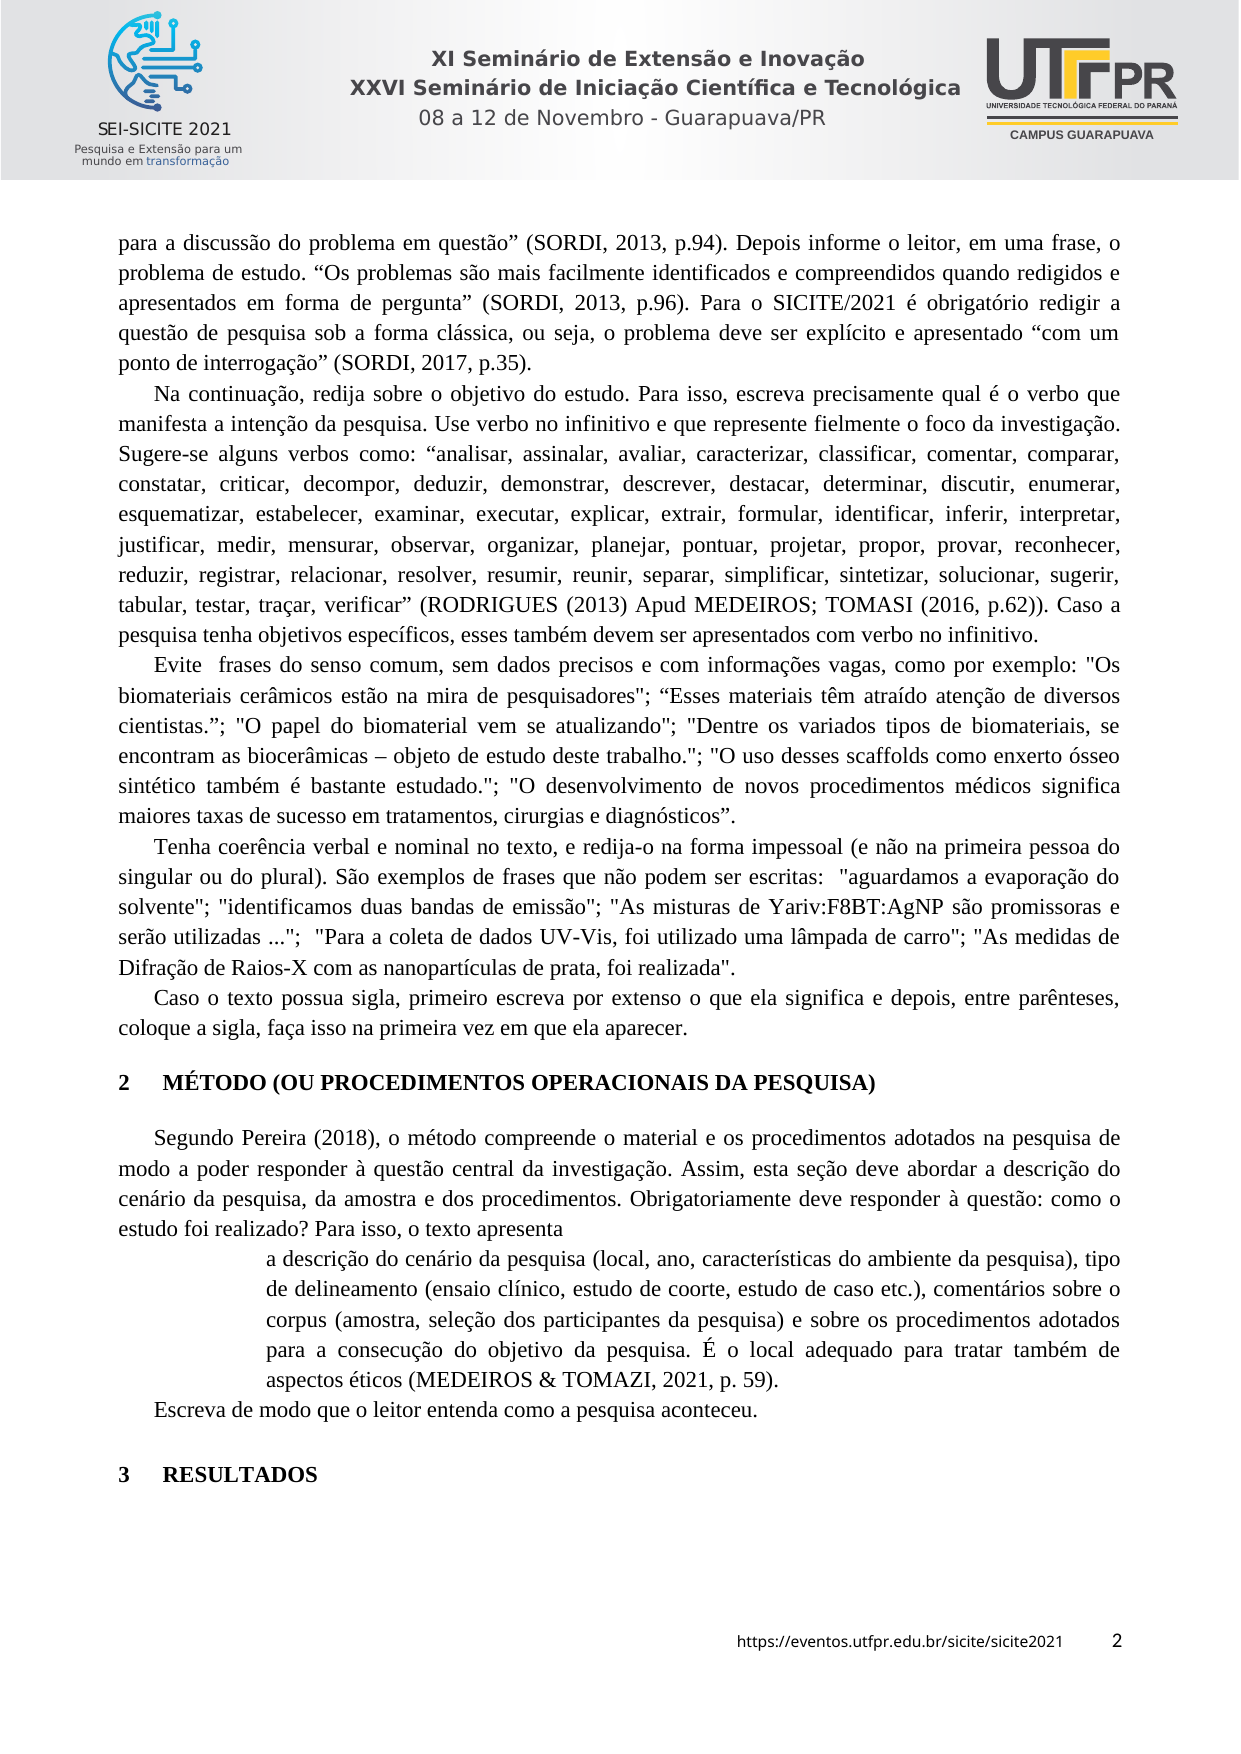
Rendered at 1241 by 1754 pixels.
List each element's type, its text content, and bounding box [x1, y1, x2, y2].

text a descrição do cenário da pesquisa (local, ano, características do ambiente da pesquisa), tipo de delineamento (ensaio clínico, estudo de coorte, estudo de caso etc.), comentários sobre o corpus (amostra, seleção dos participantes da pesquisa) e sobre os procedimentos adotados para a consecução do objetivo da pesquisa. É o local adequado para tratar também de aspectos éticos (MEDEIROS & TOMAZI, 2021, p. 59). [266, 1245, 1122, 1392]
text para a discussão do problema em questão” (SORDI, 2013, p.94). Depois informe o leitor, em uma frase, o problema de estudo. “Os problemas são mais facilmente identificados e compreendidos quando redigidos e apresentados em forma de pergunta” (SORDI, 2013, p.96). Para o SICITE/2021 é obrigatório redigir a questão de pesquisa sob a forma clássica, ou seja, o problema deve ser explícito e apresentado “com um ponto de interrogação” (SORDI, 2017, p.35). [118, 228, 1122, 376]
text Segundo Pereira (2018), o método compreende o material e os procedimentos adotados na pesquisa de modo a poder responder à questão central da investigação. Assim, esta seção deve abordar a descrição do cenário da pesquisa, da amostra e dos procedimentos. Obrigatoriamente deve responder à questão: como o estudo foi realizado? Para isso, o texto apresenta [118, 1124, 1122, 1241]
text Tenha coerência verbal e nominal no texto, e redija-o na forma impessoal (e não na primeira pessoa do singular ou do plural). São exemplos de frases que não podem ser escritas: "aguardamos a evaporação do solvente"; "identificamos duas bandas de emissão"; "As misturas de Yariv:F8BT:AgNP são promissoras e serão utilizadas ..."; "Para a coleta de dados UV-Vis, foi utilizado uma lâmpada de carro"; "As medidas de Difração de Raios-X com as nanopartículas de prata, foi realizada". [118, 833, 1122, 980]
text Escreva de modo que o leitor entenda como a pesquisa aconteceu. [118, 1396, 1122, 1423]
list MÉTODO (ou PROCEDIMENTOS OPERACIONAIS DA PESQUISA) [118, 1069, 1122, 1096]
text Na continuação, redija sobre o objetivo do estudo. Para isso, escreva precisamente qual é o verbo que manifesta a intenção da pesquisa. Use verbo no infinitivo e que represente fielmente o foco da investigação. Sugere-se alguns verbos como: “analisar, assinalar, avaliar, caracterizar, classificar, comentar, comparar, constatar, criticar, decompor, deduzir, demonstrar, descrever, destacar, determinar, discutir, enumerar, esquematizar, estabelecer, examinar, executar, explicar, extrair, formular, identificar, inferir, interpretar, justificar, medir, mensurar, observar, organizar, planejar, pontuar, projetar, propor, provar, reconhecer, reduzir, registrar, relacionar, resolver, resumir, reunir, separar, simplificar, sintetizar, solucionar, sugerir, tabular, testar, traçar, verificar” (RODRIGUES (2013) Apud MEDEIROS; TOMASI (2016, p.62)). Caso a pesquisa tenha objetivos específicos, esses também devem ser apresentados com verbo no infinitivo. [118, 379, 1122, 648]
text Caso o texto possua sigla, primeiro escreva por extenso o que ela significa e depois, entre parênteses, coloque a sigla, faça isso na primeira vez em que ela aparecer. [118, 984, 1122, 1040]
text Evite frases do senso comum, sem dados precisos e com informações vagas, como por exemplo: "Os biomateriais cerâmicos estão na mira de pesquisadores"; “Esses materiais têm atraído atenção de diversos cientistas.”; "O papel do biomaterial vem se atualizando"; "Dentre os variados tipos de biomateriais, se encontram as biocerâmicas – objeto de estudo deste trabalho."; "O uso desses scaffolds como enxerto ósseo sintético também é bastante estudado."; "O desenvolvimento de novos procedimentos médicos significa maiores taxas de sucesso em tratamentos, cirurgias e diagnósticos”. [118, 651, 1122, 829]
list RESULTADOS [118, 1461, 1122, 1487]
